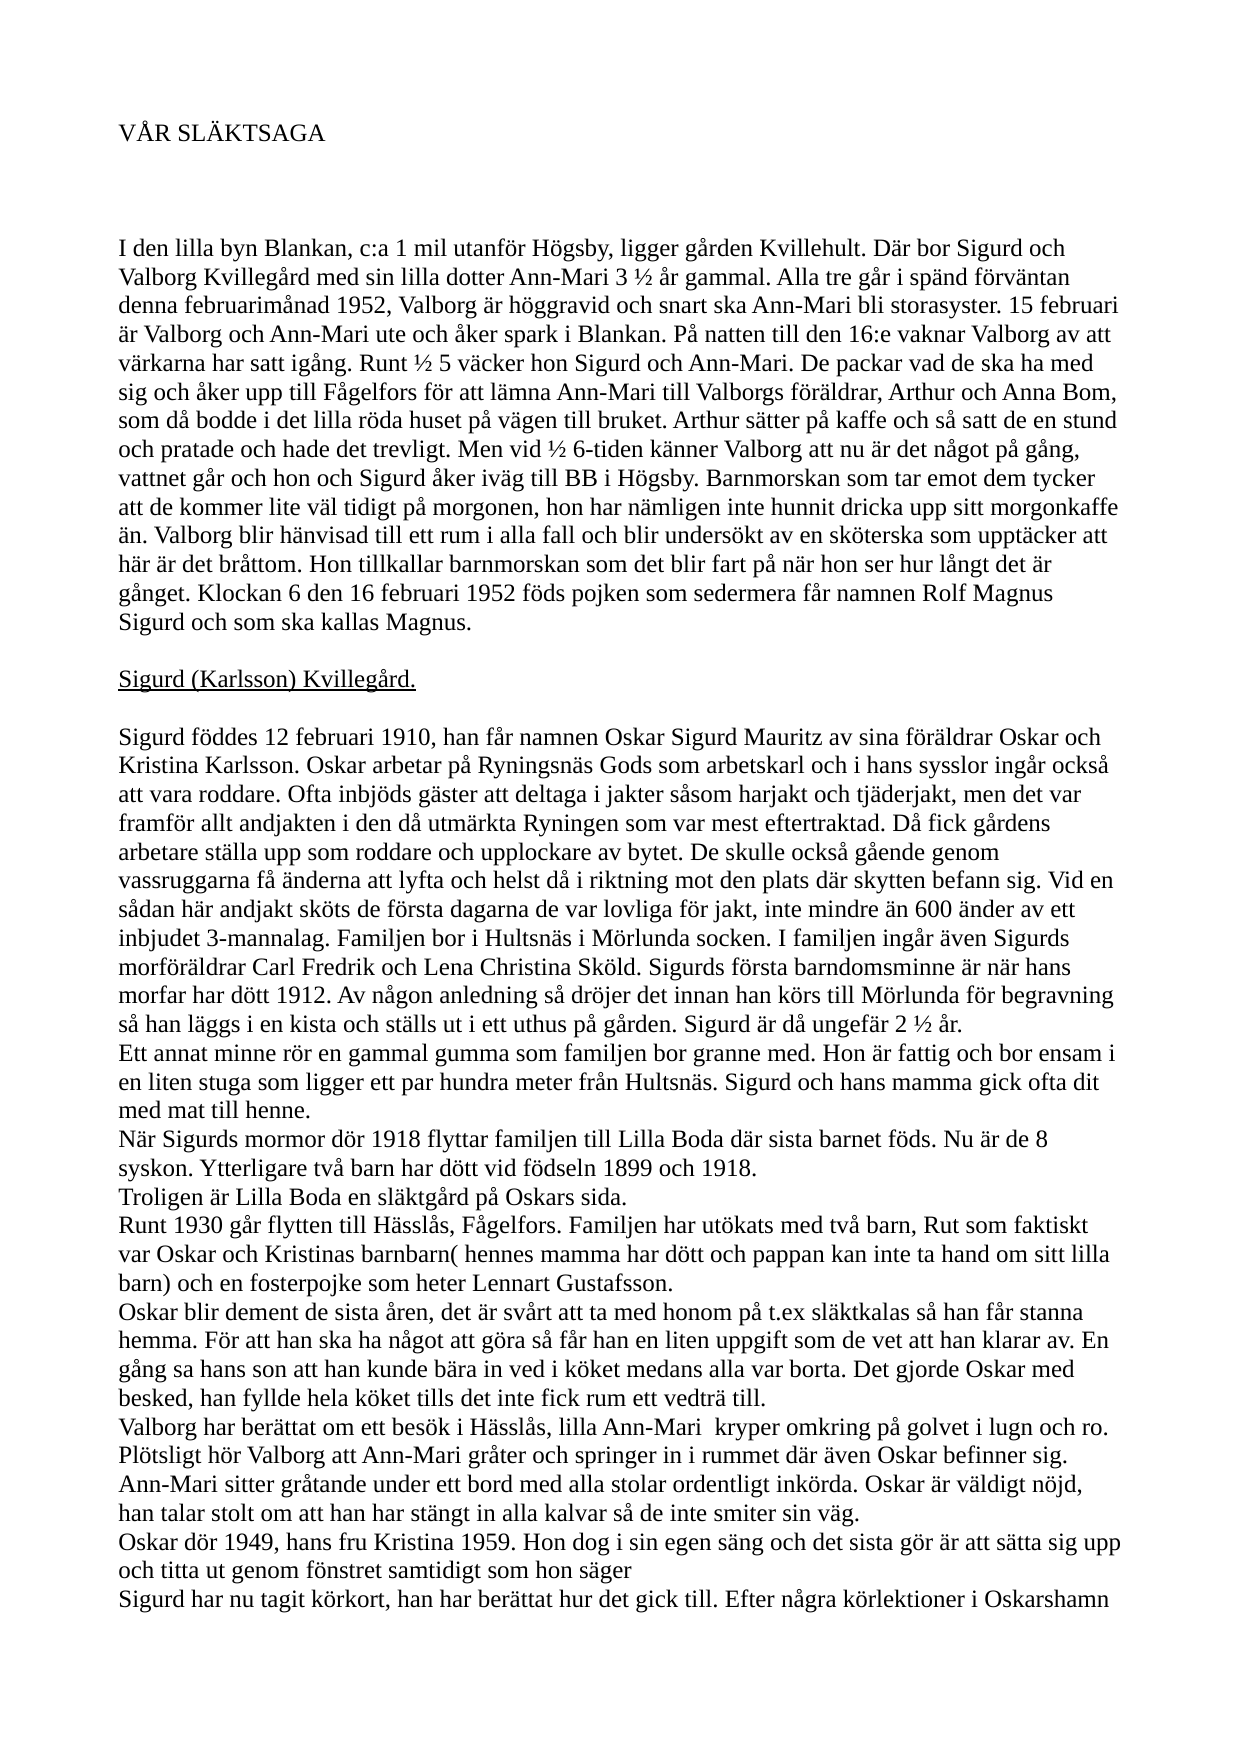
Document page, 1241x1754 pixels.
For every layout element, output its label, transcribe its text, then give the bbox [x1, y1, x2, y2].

text Sigurd har nu tagit körkort, han har berättat hur det gick till. Efter några körlektioner i Oskarshamn [118, 1584, 1122, 1613]
text Valborg har berättat om ett besök i Hässlås, lilla Ann-Mari kryper omkring på golvet i lugn och ro. Plötsligt hör Valborg att Ann-Mari gråter och springer in i rummet där även Oskar befinner sig. Ann-Mari sitter gråtande under ett bord med alla stolar ordentligt inkörda. Oskar är väldigt nöjd, han talar stolt om att han har stängt in alla kalvar så de inte smiter sin väg. [118, 1412, 1122, 1527]
text När Sigurds mormor dör 1918 flyttar familjen till Lilla Boda där sista barnet föds. Nu är de 8 syskon. Ytterligare två barn har dött vid födseln 1899 och 1918. [118, 1124, 1122, 1182]
text Troligen är Lilla Boda en släktgård på Oskars sida. [118, 1182, 1122, 1211]
text I den lilla byn Blankan, c:a 1 mil utanför Högsby, ligger gården Kvillehult. Där bor Sigurd och Valborg Kvillegård med sin lilla dotter Ann-Mari 3 ½ år gammal. Alla tre går i spänd förväntan denna februarimånad 1952, Valborg är höggravid och snart ska Ann-Mari bli storasyster. 15 februari är Valborg och Ann-Mari ute och åker spark i Blankan. På natten till den 16:e vaknar Valborg av att värkarna har satt igång. Runt ½ 5 väcker hon Sigurd och Ann-Mari. De packar vad de ska ha med sig och åker upp till Fågelfors för att lämna Ann-Mari till Valborgs föräldrar, Arthur och Anna Bom, som då bodde i det lilla röda huset på vägen till bruket. Arthur sätter på kaffe och så satt de en stund och pratade och hade det trevligt. Men vid ½ 6-tiden känner Valborg att nu är det något på gång, vattnet går och hon och Sigurd åker iväg till BB i Högsby. Barnmorskan som tar emot dem tycker att de kommer lite väl tidigt på morgonen, hon har nämligen inte hunnit dricka upp sitt morgonkaffe än. Valborg blir hänvisad till ett rum i alla fall och blir undersökt av en sköterska som upptäcker att här är det bråttom. Hon tillkallar barnmorskan som det blir fart på när hon ser hur långt det är gånget. Klockan 6 den 16 februari 1952 föds pojken som sedermera får namnen Rolf Magnus Sigurd och som ska kallas Magnus. [118, 233, 1122, 636]
text Sigurd föddes 12 februari 1910, han får namnen Oskar Sigurd Mauritz av sina föräldrar Oskar och Kristina Karlsson. Oskar arbetar på Ryningsnäs Gods som arbetskarl och i hans sysslor ingår också att vara roddare. Ofta inbjöds gäster att deltaga i jakter såsom harjakt och tjäderjakt, men det var framför allt andjakten i den då utmärkta Ryningen som var mest eftertraktad. Då fick gårdens arbetare ställa upp som roddare och upplockare av bytet. De skulle också gående genom vassruggarna få änderna att lyfta och helst då i riktning mot den plats där skytten befann sig. Vid en sådan här andjakt sköts de första dagarna de var lovliga för jakt, inte mindre än 600 änder av ett inbjudet 3-mannalag. Familjen bor i Hultsnäs i Mörlunda socken. I familjen ingår även Sigurds morföräldrar Carl Fredrik och Lena Christina Sköld. Sigurds första barndomsminne är när hans morfar har dött 1912. Av någon anledning så dröjer det innan han körs till Mörlunda för begravning så han läggs i en kista och ställs ut i ett uthus på gården. Sigurd är då ungefär 2 ½ år. [118, 722, 1122, 1038]
text Oskar blir dement de sista åren, det är svårt att ta med honom på t.ex släktkalas så han får stanna hemma. För att han ska ha något att göra så får han en liten uppgift som de vet att han klarar av. En gång sa hans son att han kunde bära in ved i köket medans alla var borta. Det gjorde Oskar med besked, han fyllde hela köket tills det inte fick rum ett vedträ till. [118, 1297, 1122, 1412]
text Ett annat minne rör en gammal gumma som familjen bor granne med. Hon är fattig och bor ensam i en liten stuga som ligger ett par hundra meter från Hultsnäs. Sigurd och hans mamma gick ofta dit med mat till henne. [118, 1038, 1122, 1124]
text Sigurd (Karlsson) Kvillegård. [118, 664, 1122, 693]
text Runt 1930 går flytten till Hässlås, Fågelfors. Familjen har utökats med två barn, Rut som faktiskt var Oskar och Kristinas barnbarn( hennes mamma har dött och pappan kan inte ta hand om sitt lilla barn) och en fosterpojke som heter Lennart Gustafsson. [118, 1211, 1122, 1297]
text Oskar dör 1949, hans fru Kristina 1959. Hon dog i sin egen säng och det sista gör är att sätta sig upp och titta ut genom fönstret samtidigt som hon säger [118, 1527, 1122, 1584]
text VÅR SLÄKTSAGA [118, 118, 1122, 147]
